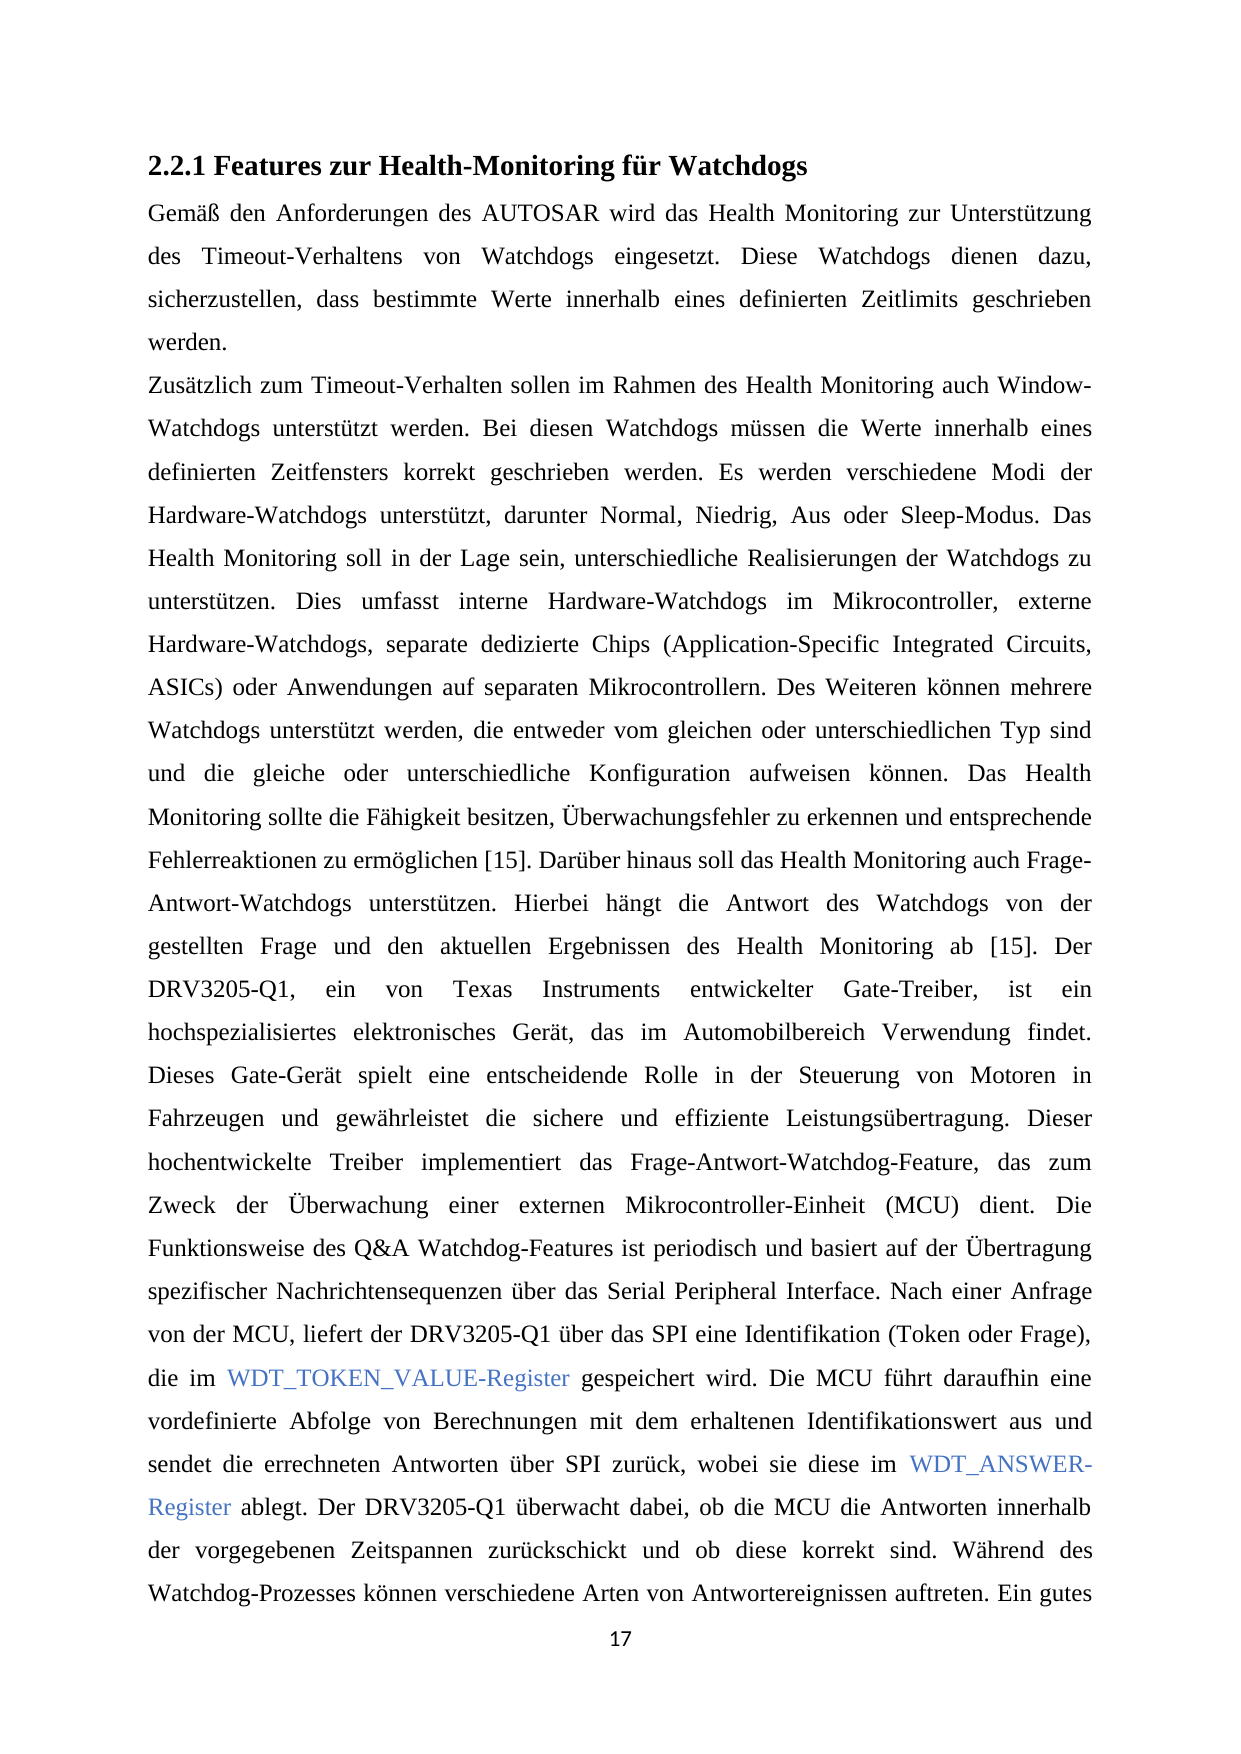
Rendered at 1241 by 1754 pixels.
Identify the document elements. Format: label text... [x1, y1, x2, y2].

text Zusätzlich zum Timeout-Verhalten sollen im Rahmen des Health Monitoring auch Window-Watchdogs unterstützt werden. Bei diesen Watchdogs müssen die Werte innerhalb eines definierten Zeitfensters korrekt geschrieben werden. Es werden verschiedene Modi der Hardware-Watchdogs unterstützt, darunter Normal, Niedrig, Aus oder Sleep-Modus. Das Health Monitoring soll in der Lage sein, unterschiedliche Realisierungen der Watchdogs zu unterstützen. Dies umfasst interne Hardware-Watchdogs im Mikrocontroller, externe Hardware-Watchdogs, separate dedizierte Chips (Application-Specific Integrated Circuits, ASICs) oder Anwendungen auf separaten Mikrocontrollern. Des Weiteren können mehrere Watchdogs unterstützt werden, die entweder vom gleichen oder unterschiedlichen Typ sind und die gleiche oder unterschiedliche Konfiguration aufweisen können. Das Health Monitoring sollte die Fähigkeit besitzen, Überwachungsfehler zu erkennen und entsprechende Fehlerreaktionen zu ermöglichen [15]. Darüber hinaus soll das Health Monitoring auch Frage-Antwort-Watchdogs unterstützen. Hierbei hängt die Antwort des Watchdogs von der gestellten Frage und den aktuellen Ergebnissen des Health Monitoring ab [15]. Der DRV3205-Q1, ein von Texas Instruments entwickelter Gate-Treiber, ist ein hochspezialisiertes elektronisches Gerät, das im Automobilbereich Verwendung findet. Dieses Gate-Gerät spielt eine entscheidende Rolle in der Steuerung von Motoren in Fahrzeugen und gewährleistet die sichere und effiziente Leistungsübertragung. Dieser hochentwickelte Treiber implementiert das Frage-Antwort-Watchdog-Feature, das zum Zweck der Überwachung einer externen Mikrocontroller-Einheit (MCU) dient. Die Funktionsweise des Q&A Watchdog-Features ist periodisch und basiert auf der Übertragung spezifischer Nachrichtensequenzen über das Serial Peripheral Interface. Nach einer Anfrage von der MCU, liefert der DRV3205-Q1 über das SPI eine Identifikation (Token oder Frage), die im WDT_TOKEN_VALUE-Register gespeichert wird. Die MCU führt daraufhin eine vordefinierte Abfolge von Berechnungen mit dem erhaltenen Identifikationswert aus und sendet die errechneten Antworten über SPI zurück, wobei sie diese im WDT_ANSWER-Register ablegt. Der DRV3205-Q1 überwacht dabei, ob die MCU die Antworten innerhalb der vorgegebenen Zeitspannen zurückschickt und ob diese korrekt sind. Während des Watchdog-Prozesses können verschiedene Arten von Antwortereignissen auftreten. Ein gutes [148, 370, 1093, 1607]
text Gemäß den Anforderungen des AUTOSAR wird das Health Monitoring zur Unterstützung des Timeout-Verhaltens von Watchdogs eingesetzt. Diese Watchdogs dienen dazu, sicherzustellen, dass bestimmte Werte innerhalb eines definierten Zeitlimits geschrieben werden. [148, 198, 1093, 356]
subtitle 2.2.1 Features zur Health-Monitoring für Watchdogs [148, 148, 1093, 181]
